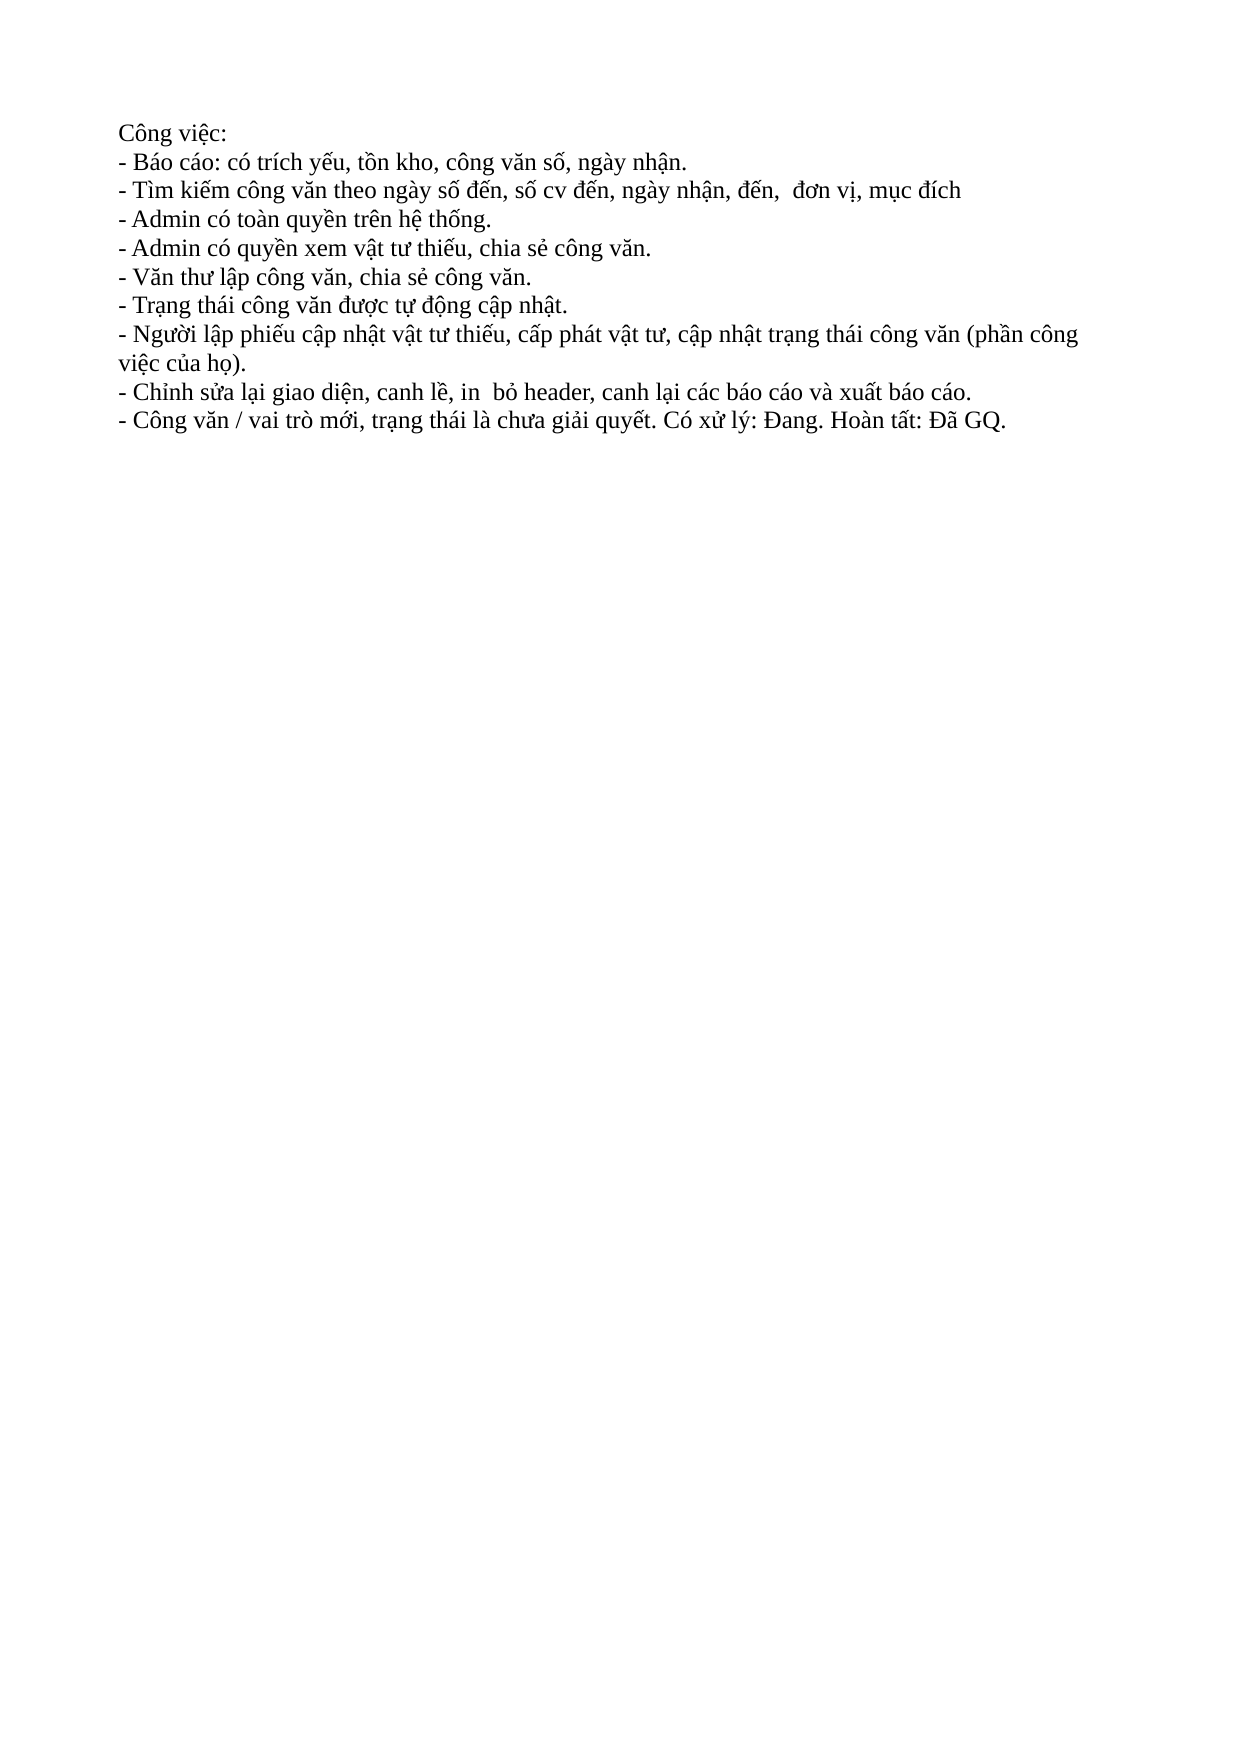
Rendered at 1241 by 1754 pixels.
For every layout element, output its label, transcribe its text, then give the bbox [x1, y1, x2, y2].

text - Công văn / vai trò mới, trạng thái là chưa giải quyết. Có xử lý: Đang. Hoàn tất: Đã GQ. [118, 406, 1122, 434]
text - Chỉnh sửa lại giao diện, canh lề, in bỏ header, canh lại các báo cáo và xuất báo cáo. [118, 377, 1122, 406]
text - Tìm kiếm công văn theo ngày số đến, số cv đến, ngày nhận, đến, đơn vị, mục đích [118, 176, 1122, 204]
text - Admin có toàn quyền trên hệ thống. [118, 204, 1122, 233]
text - Văn thư lập công văn, chia sẻ công văn. [118, 262, 1122, 291]
text - Báo cáo: có trích yếu, tồn kho, công văn số, ngày nhận. [118, 147, 1122, 176]
text - Trạng thái công văn được tự động cập nhật. [118, 291, 1122, 319]
text Công việc: [118, 118, 1122, 147]
text - Người lập phiếu cập nhật vật tư thiếu, cấp phát vật tư, cập nhật trạng thái công văn (phần công việc của họ). [118, 319, 1122, 377]
text - Admin có quyền xem vật tư thiếu, chia sẻ công văn. [118, 233, 1122, 262]
